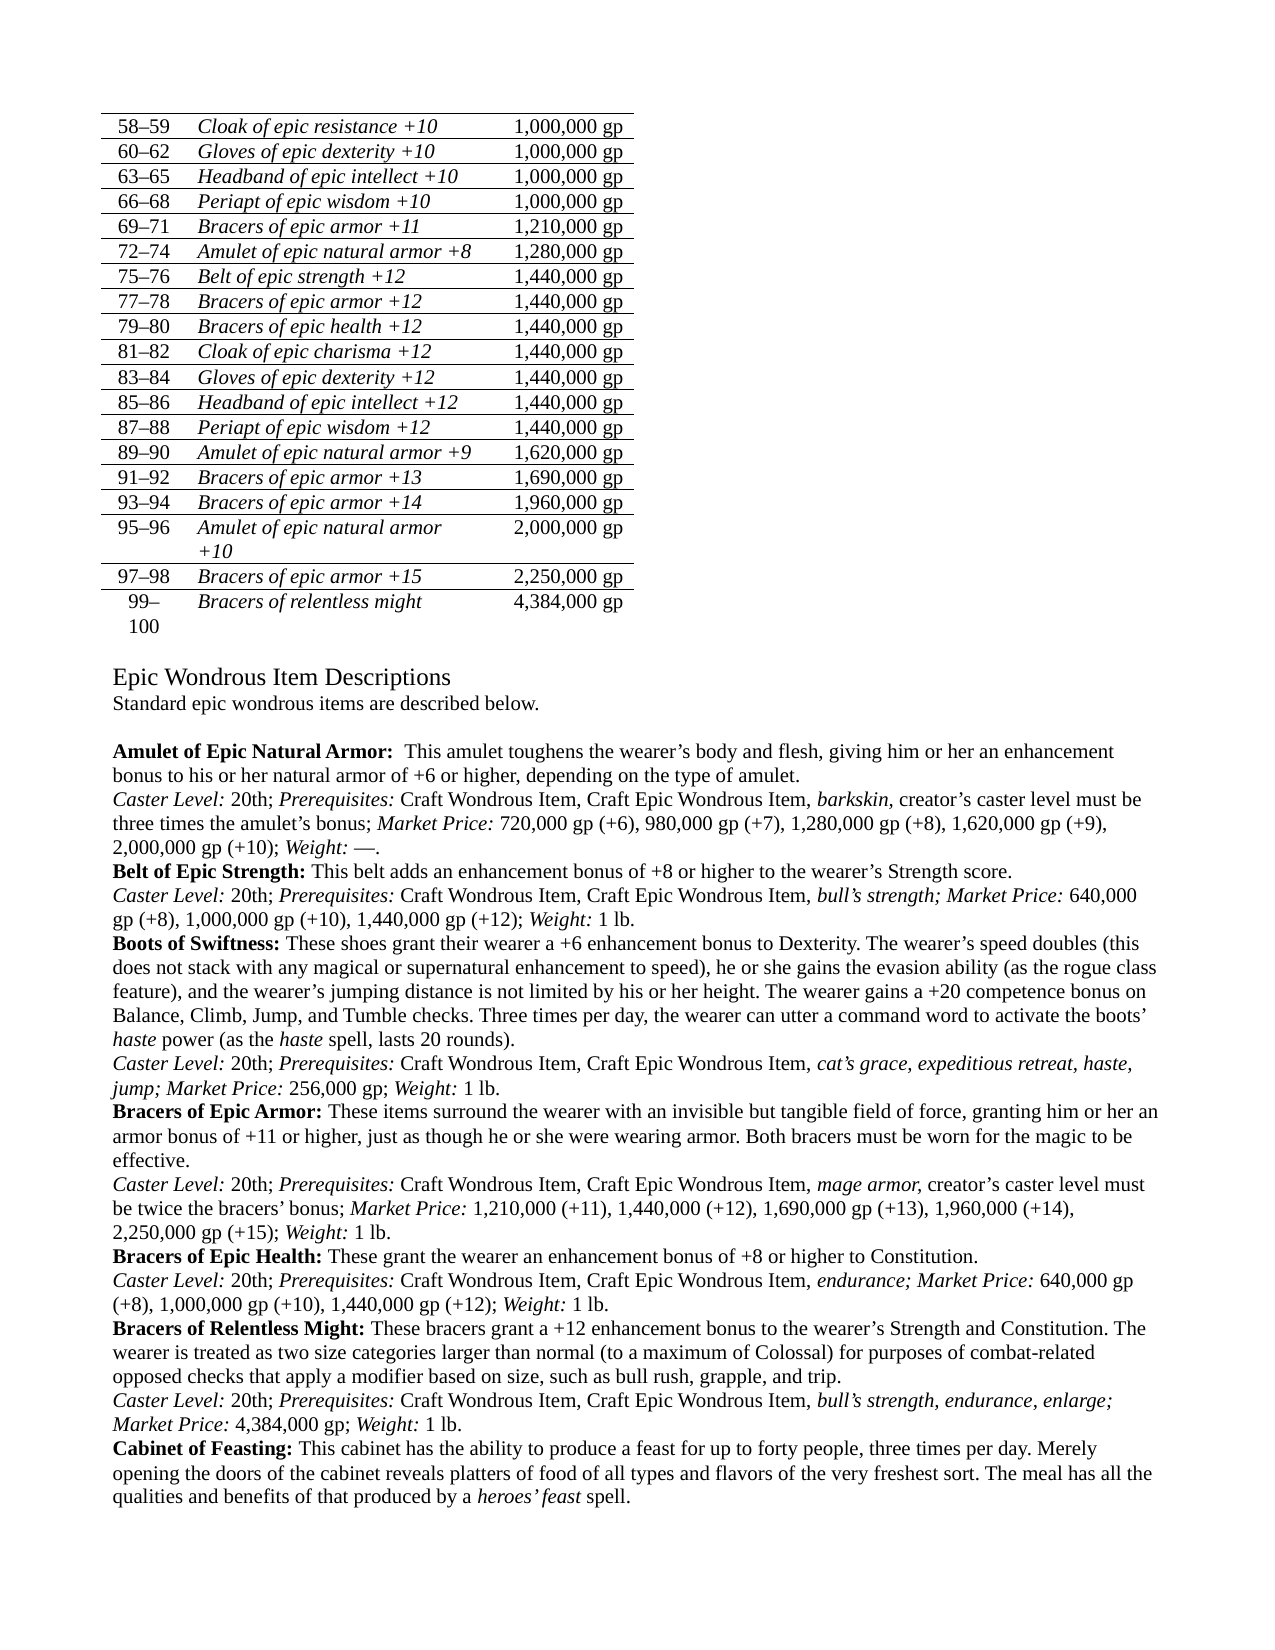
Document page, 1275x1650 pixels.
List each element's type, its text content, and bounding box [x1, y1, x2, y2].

table_cell 1,000,000 gp [493, 139, 634, 163]
text Bracers of Relentless Might: These bracers grant a +12 enhancement bonus to the wearer’s Strength and Constitution. The wearer is treated as two size categories larger than normal (to a maximum of Colossal) for purposes of combat-related opposed checks that apply a modifier based on size, such as bull rush, grapple, and trip. [112, 1316, 1162, 1388]
table_cell Belt of epic strength +12 [186, 264, 493, 288]
table_cell 75–76 [101, 264, 186, 288]
table_cell Bracers of epic armor +11 [186, 214, 493, 238]
subtitle Epic Wondrous Item Descriptions [112, 662, 1162, 690]
table_cell 81–82 [101, 340, 186, 363]
text Cabinet of Feasting: This cabinet has the ability to produce a feast for up to forty people, three times per day. Merely opening the doors of the cabinet reveals platters of food of all types and flavors of the very freshest sort. The meal has all the qualities and benefits of that produced by a heroes’ feast spell. [112, 1436, 1162, 1508]
table_cell Bracers of epic armor +12 [186, 289, 493, 313]
text Bracers of Epic Armor: These items surround the wearer with an invisible but tangible field of force, granting him or her an armor bonus of +11 or higher, just as though he or she were wearing armor. Both bracers must be worn for the magic to be effective. [112, 1099, 1162, 1172]
table_cell Cloak of epic charisma +12 [186, 340, 493, 363]
text Bracers of Epic Health: These grant the wearer an enhancement bonus of +8 or higher to Constitution. [112, 1244, 1162, 1268]
table_cell 1,620,000 gp [493, 440, 634, 464]
table_cell 4,384,000 gp [493, 590, 634, 638]
table_cell 1,440,000 gp [493, 365, 634, 389]
table_cell Gloves of epic dexterity +12 [186, 365, 493, 389]
table_cell 87–88 [101, 415, 186, 439]
table_cell Gloves of epic dexterity +10 [186, 139, 493, 163]
table_cell 1,690,000 gp [493, 465, 634, 489]
table_cell 77–78 [101, 289, 186, 313]
text Standard epic wondrous items are described below. [112, 690, 1162, 714]
table_cell Bracers of epic armor +13 [186, 465, 493, 489]
table_cell 1,440,000 gp [493, 264, 634, 288]
text Caster Level: 20th; Prerequisites: Craft Wondrous Item, Craft Epic Wondrous Item, mage armor, creator’s caster level must be twice the bracers’ bonus; Market Price: 1,210,000 (+11), 1,440,000 (+12), 1,690,000 gp (+13), 1,960,000 (+14), 2,250,000 gp (+15); Weight: 1 lb. [112, 1172, 1162, 1244]
table_cell 85–86 [101, 390, 186, 414]
table_cell 1,440,000 gp [493, 415, 634, 439]
table_cell 93–94 [101, 490, 186, 514]
text Caster Level: 20th; Prerequisites: Craft Wondrous Item, Craft Epic Wondrous Item, bull’s strength, endurance, enlarge; Market Price: 4,384,000 gp; Weight: 1 lb. [112, 1388, 1162, 1436]
table_cell Bracers of epic armor +14 [186, 490, 493, 514]
table_cell 89–90 [101, 440, 186, 464]
table_cell 63–65 [101, 164, 186, 188]
table_cell 69–71 [101, 214, 186, 238]
table_cell 79–80 [101, 314, 186, 338]
table_cell 1,000,000 gp [493, 164, 634, 188]
table_cell 1,280,000 gp [493, 239, 634, 263]
table_cell Amulet of epic natural armor +9 [186, 440, 493, 464]
text Caster Level: 20th; Prerequisites: Craft Wondrous Item, Craft Epic Wondrous Item, endurance; Market Price: 640,000 gp (+8), 1,000,000 gp (+10), 1,440,000 gp (+12); Weight: 1 lb. [112, 1268, 1162, 1316]
table_cell Periapt of epic wisdom +10 [186, 189, 493, 213]
table_cell Bracers of epic health +12 [186, 314, 493, 338]
table_cell 95–96 [101, 515, 186, 563]
text Caster Level: 20th; Prerequisites: Craft Wondrous Item, Craft Epic Wondrous Item, barkskin, creator’s caster level must be three times the amulet’s bonus; Market Price: 720,000 gp (+6), 980,000 gp (+7), 1,280,000 gp (+8), 1,620,000 gp (+9), 2,000,000 gp (+10); Weight: —. [112, 787, 1162, 859]
table_cell Amulet of epic natural armor +8 [186, 239, 493, 263]
table_cell 58–59 [101, 114, 186, 138]
table_cell 1,440,000 gp [493, 390, 634, 414]
table_cell 2,250,000 gp [493, 564, 634, 588]
table_cell 1,960,000 gp [493, 490, 634, 514]
table_cell 1,440,000 gp [493, 340, 634, 363]
table_cell 1,000,000 gp [493, 114, 634, 138]
table_cell 1,440,000 gp [493, 314, 634, 338]
table_cell Periapt of epic wisdom +12 [186, 415, 493, 439]
table_cell Cloak of epic resistance +10 [186, 114, 493, 138]
table_cell Bracers of epic armor +15 [186, 564, 493, 588]
table_cell Headband of epic intellect +10 [186, 164, 493, 188]
text Amulet of Epic Natural Armor: This amulet toughens the wearer’s body and flesh, giving him or her an enhancement bonus to his or her natural armor of +6 or higher, depending on the type of amulet. [112, 738, 1162, 787]
table_cell Amulet of epic natural armor +10 [186, 515, 493, 563]
table_cell Bracers of relentless might [186, 590, 493, 638]
table_cell 83–84 [101, 365, 186, 389]
table_cell Headband of epic intellect +12 [186, 390, 493, 414]
table_cell 97–98 [101, 564, 186, 588]
table_cell 99–100 [101, 590, 186, 638]
table_cell 72–74 [101, 239, 186, 263]
table_cell 66–68 [101, 189, 186, 213]
table_cell 1,000,000 gp [493, 189, 634, 213]
table_cell 1,440,000 gp [493, 289, 634, 313]
text Caster Level: 20th; Prerequisites: Craft Wondrous Item, Craft Epic Wondrous Item, cat’s grace, expeditious retreat, haste, jump; Market Price: 256,000 gp; Weight: 1 lb. [112, 1051, 1162, 1099]
table_cell 1,210,000 gp [493, 214, 634, 238]
text Caster Level: 20th; Prerequisites: Craft Wondrous Item, Craft Epic Wondrous Item, bull’s strength; Market Price: 640,000 gp (+8), 1,000,000 gp (+10), 1,440,000 gp (+12); Weight: 1 lb. [112, 883, 1162, 931]
table_cell 91–92 [101, 465, 186, 489]
text Belt of Epic Strength: This belt adds an enhancement bonus of +8 or higher to the wearer’s Strength score. [112, 859, 1162, 883]
table_cell 2,000,000 gp [493, 515, 634, 563]
table_cell 60–62 [101, 139, 186, 163]
text Boots of Swiftness: These shoes grant their wearer a +6 enhancement bonus to Dexterity. The wearer’s speed doubles (this does not stack with any magical or supernatural enhancement to speed), he or she gains the evasion ability (as the rogue class feature), and the wearer’s jumping distance is not limited by his or her height. The wearer gains a +20 competence bonus on Balance, Climb, Jump, and Tumble checks. Three times per day, the wearer can utter a command word to activate the boots’ haste power (as the haste spell, lasts 20 rounds). [112, 931, 1162, 1051]
